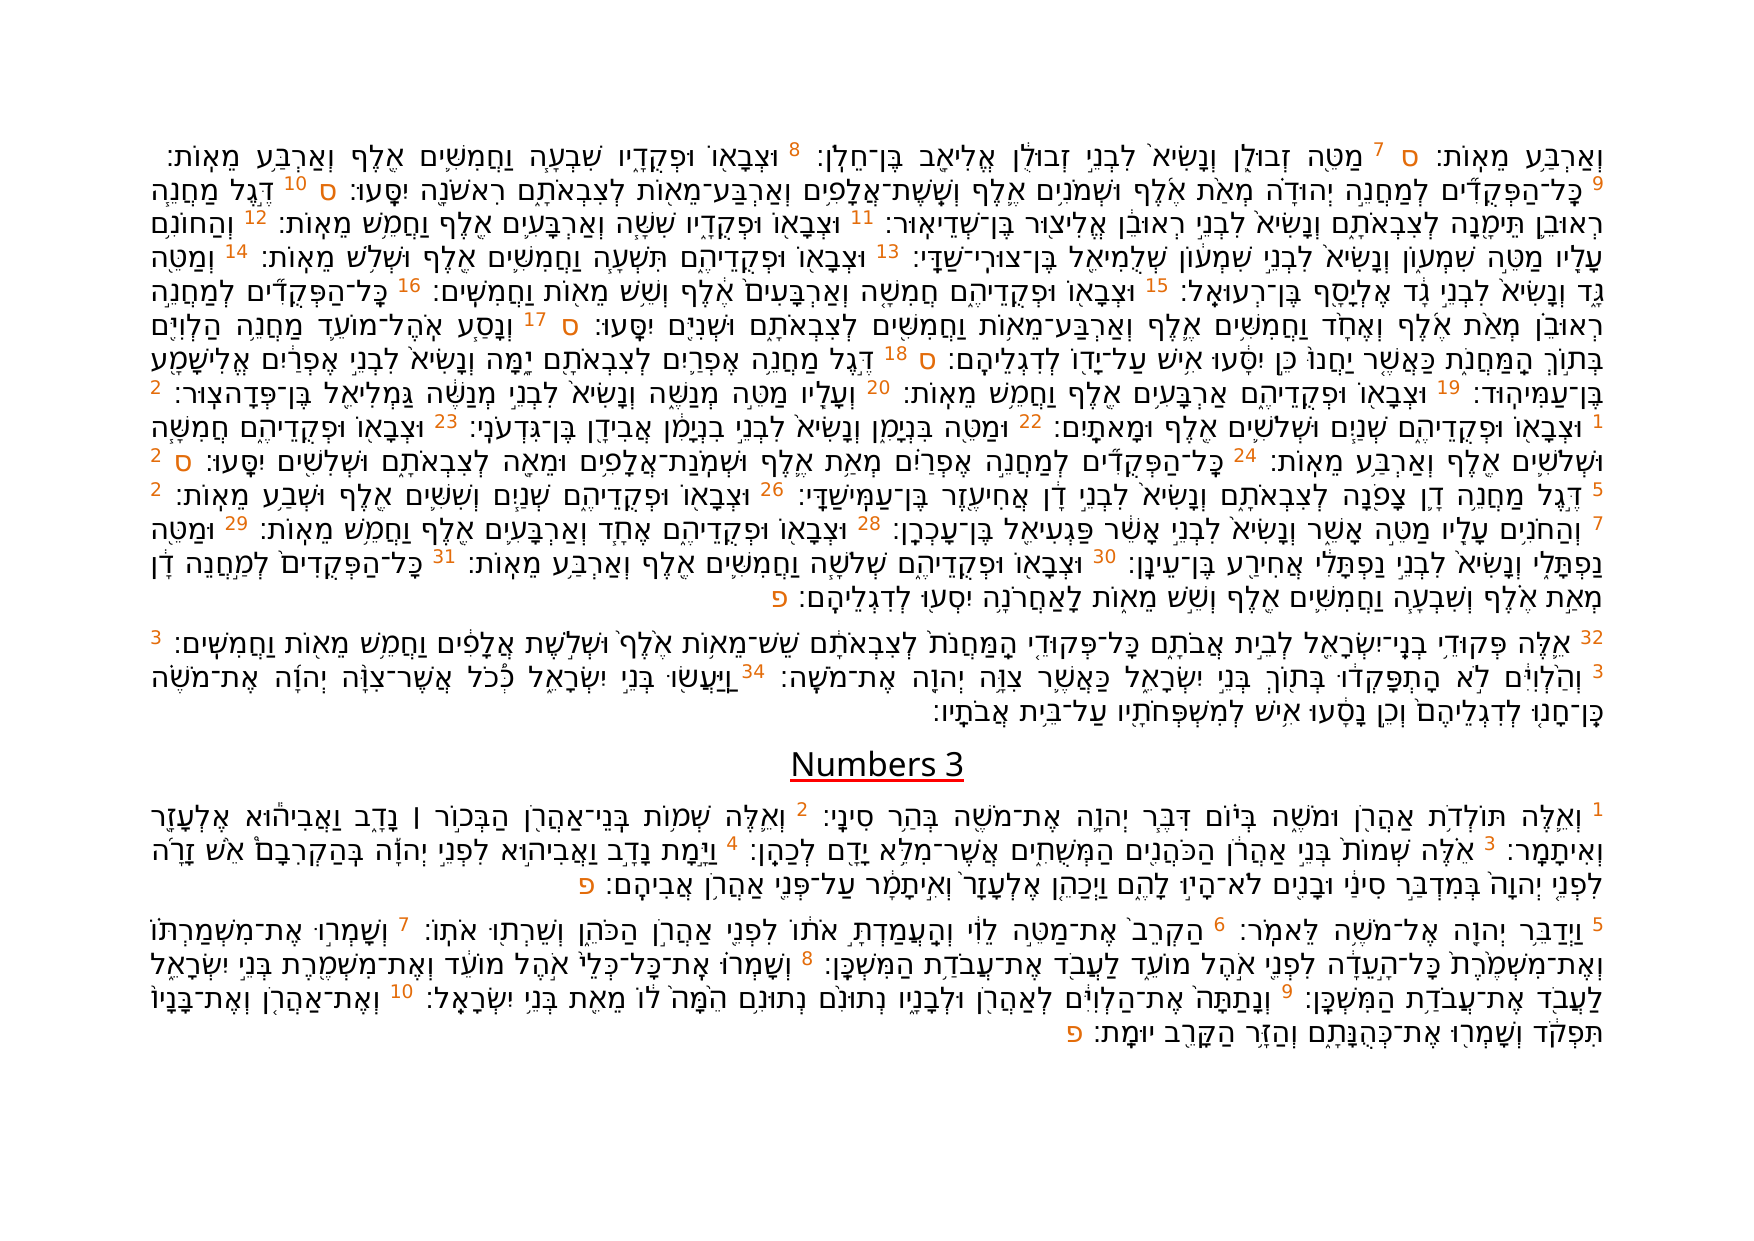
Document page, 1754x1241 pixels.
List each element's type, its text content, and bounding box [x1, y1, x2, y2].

text 32 אֵ֛לֶּה פְּקוּדֵ֥י בְנֵֽי־יִשְׂרָאֵ֖ל לְבֵ֣ית אֲבֹתָ֑ם כָּל־פְּקוּדֵ֤י הַֽמַּחֲנֹת֙ לְצִבְאֹתָ֔ם שֵׁשׁ־מֵא֥וֹת אֶ֙לֶף֙ וּשְׁלֹ֣שֶׁת אֲלָפִ֔ים וַחֲמֵ֥שׁ מֵא֖וֹת וַחֲמִשִּֽׁים׃ ‬‬‬33 וְהַ֨לְוִיִּ֔ם לֹ֣א הָתְפָּקְד֔וּ בְּת֖וֹךְ בְּנֵ֣י יִשְׂרָאֵ֑ל כַּאֲשֶׁ֛ר צִוָּ֥ה יְהוָ֖ה אֶת־מֹשֶֽׁה׃ ‬‬‬34 וֽ͏ַיַּעֲשׂ֖וּ בְּנֵ֣י יִשְׂרָאֵ֑ל כְּ֠כֹל אֲשֶׁר־צִוָּ֨ה יְהוָ֜ה אֶת־מֹשֶׁ֗ה כֵּֽן־חָנ֤וּ לְדִגְלֵיהֶם֙ וְכֵ֣ן נָסָ֔עוּ אִ֥ישׁ לְמִשְׁפְּחֹתָ֖יו עַל־בֵּ֥ית אֲבֹתָֽיו׃ ‬‬‬‬‬‬ [150, 627, 1604, 729]
text Numbers 3 [150, 741, 1604, 787]
text 1 וַיְדַבֵּ֣ר יְהוָ֔ה אֶל־מֹשֶׁ֥ה וְאֶֽל־אַהֲרֹ֖ן לֵאמֹֽר׃ 2 אִ֣ישׁ עַל־דִּגְל֤וֹ בְאֹתֹת֙ לְבֵ֣ית אֲבֹתָ֔ם יַחֲנ֖וּ בְּנֵ֣י יִשְׂרָאֵ֑ל מִנֶּ֕גֶד סָבִ֥יב לְאֹֽהֶל־מוֹעֵ֖ד יַחֲנֽוּ׃ ‬‬‬3 וְהַחֹנִים֙ קֵ֣דְמָה מִזְרָ֔חָה דֶּ֛גֶל מַחֲנֵ֥ה יְהוּדָ֖ה לְצִבְאֹתָ֑ם וְנָשִׂיא֙ לִבְנֵ֣י יְהוּדָ֔ה נַחְשׁ֖וֹן בֶּן־עַמִּינָדָֽב׃ ‬‬‬4 וּצְבָא֖וֹ וּפְקֻדֵיהֶ֑ם אַרְבָּעָ֧ה וְשִׁבְעִ֛ים אֶ֖לֶף וְשֵׁ֥שׁ מֵאֽוֹת׃ ‬‬‬5 וְהַחֹנִ֥ים עָלָ֖יו מַטֵּ֣ה יִשָּׂשכָ֑ר וְנָשִׂיא֙ לִבְנֵ֣י יִשָּׂשכָ֔ר נְתַנְאֵ֖ל בֶּן־צוּעָֽר׃ ‬‬‬6 וּצְבָא֖וֹ וּפְקֻדָ֑יו אַרְבָּעָ֧ה וַחֲמִשִּׁ֛ים אֶ֖לֶף וְאַרְבַּ֥ע מֵאֽוֹת׃ ס ‬‬‬7 מַטֵּ֖ה זְבוּלֻ֑ן וְנָשִׂיא֙ לִבְנֵ֣י זְבוּלֻ֔ן אֱלִיאָ֖ב בֶּן־חֵלֹֽן׃ ‬‬‬8 וּצְבָא֖וֹ וּפְקֻדָ֑יו שִׁבְעָ֧ה וַחֲמִשִּׁ֛ים אֶ֖לֶף וְאַרְבַּ֥ע מֵאֽוֹת׃ ‬‬‬9 כָּֽל־הַפְּקֻדִ֞ים לְמַחֲנֵ֣ה יְהוּדָ֗ה מְאַ֨ת אֶ֜לֶף וּשְׁמֹנִ֥ים אֶ֛לֶף וְשֵֽׁשֶׁת־אֲלָפִ֥ים וְאַרְבַּע־מֵא֖וֹת לְצִבְאֹתָ֑ם רִאשֹׁנָ֖ה יִסָּֽעוּ׃ ס ‬‬‬10 דֶּ֣גֶל מַחֲנֵ֧ה רְאוּבֵ֛ן תֵּימָ֖נָה לְצִבְאֹתָ֑ם וְנָשִׂיא֙ לִבְנֵ֣י רְאוּבֵ֔ן אֱלִיצ֖וּר בֶּן־שְׁדֵיאֽוּר׃ ‬‬‬11 וּצְבָא֖וֹ וּפְקֻדָ֑יו שִׁשָּׁ֧ה וְאַרְבָּעִ֛ים אֶ֖לֶף וַחֲמֵ֥שׁ מֵאֽוֹת׃ ‬‬‬12 וְהַחוֹנִ֥ם עָלָ֖יו מַטֵּ֣ה שִׁמְע֑וֹן וְנָשִׂיא֙ לִבְנֵ֣י שִׁמְע֔וֹן שְׁלֻמִיאֵ֖ל בֶּן־צוּרִֽי־שַׁדָּֽי׃ ‬‬‬13 וּצְבָא֖וֹ וּפְקֻדֵיהֶ֑ם תִּשְׁעָ֧ה וַחֲמִשִּׁ֛ים אֶ֖לֶף וּשְׁלֹ֥שׁ מֵאֽוֹת׃ ‬‬‬14 וְמַטֵּ֖ה גָּ֑ד וְנָשִׂיא֙ לִבְנֵ֣י גָ֔ד אֶלְיָסָ֖ף בֶּן־רְעוּאֵֽל׃ ‬‬‬15 וּצְבָא֖וֹ וּפְקֻדֵיהֶ֑ם חֲמִשָׁ֤ה וְאַרְבָּעִים֙ אֶ֔לֶף וְשֵׁ֥שׁ מֵא֖וֹת וַחֲמִשִּֽׁים׃ ‬‬‬16 כָּֽל־הַפְּקֻדִ֞ים לְמַחֲנֵ֣ה רְאוּבֵ֗ן מְאַ֨ת אֶ֜לֶף וְאֶחָ֨ד וַחֲמִשִּׁ֥ים אֶ֛לֶף וְאַרְבַּע־מֵא֥וֹת וַחֲמִשִּׁ֖ים לְצִבְאֹתָ֑ם וּשְׁנִיִּ֖ם יִסָּֽעוּ׃ ס ‬‬‬17 וְנָסַ֧ע אֹֽהֶל־מוֹעֵ֛ד מַחֲנֵ֥ה הַלְוִיִּ֖ם בְּת֣וֹךְ הַֽמַּחֲנֹ֑ת כַּאֲשֶׁ֤ר יַחֲנוּ֙ כֵּ֣ן יִסָּ֔עוּ אִ֥ישׁ עַל־יָד֖וֹ לְדִגְלֵיהֶֽם׃ ס ‬‬‬18 דֶּ֣גֶל מַחֲנֵ֥ה אֶפְרַ֛יִם לְצִבְאֹתָ֖ם יָ֑מָּה וְנָשִׂיא֙ לִבְנֵ֣י אֶפְרַ֔יִם אֱלִישָׁמָ֖ע בֶּן־עַמִּיהֽוּד׃ ‬‬‬19 וּצְבָא֖וֹ וּפְקֻדֵיהֶ֑ם אַרְבָּעִ֥ים אֶ֖לֶף וַחֲמֵ֥שׁ מֵאֽוֹת׃ ‬‬‬20 וְעָלָ֖יו מַטֵּ֣ה מְנַשֶּׁ֑ה וְנָשִׂיא֙ לִבְנֵ֣י מְנַשֶּׁ֔ה גַּמְלִיאֵ֖ל בֶּן־פְּדָהצֽוּר׃ ‬‬‬21 וּצְבָא֖וֹ וּפְקֻדֵיהֶ֑ם שְׁנַ֧יִם וּשְׁלֹשִׁ֛ים אֶ֖לֶף וּמָאתָֽיִם׃ ‬‬‬22 וּמַטֵּ֖ה בִּנְיָמִ֑ן וְנָשִׂיא֙ לִבְנֵ֣י בִנְיָמִ֔ן אֲבִידָ֖ן בֶּן־גִּדְעֹנִֽי׃ ‬‬‬23 וּצְבָא֖וֹ וּפְקֻדֵיהֶ֑ם חֲמִשָּׁ֧ה וּשְׁלֹשִׁ֛ים אֶ֖לֶף וְאַרְבַּ֥ע מֵאֽוֹת׃ ‬‬‬24 כָּֽל־הַפְּקֻדִ֞ים לְמַחֲנֵ֣ה אֶפְרַ֗יִם מְאַ֥ת אֶ֛לֶף וּשְׁמֹֽנַת־אֲלָפִ֥ים וּמֵאָ֖ה לְצִבְאֹתָ֑ם וּשְׁלִשִׁ֖ים יִסָּֽעוּ׃ ס ‬‬‬25 דֶּ֣גֶל מַחֲנֵ֥ה דָ֛ן צָפֹ֖נָה לְצִבְאֹתָ֑ם וְנָשִׂיא֙ לִבְנֵ֣י דָ֔ן אֲחִיעֶ֖זֶר בֶּן־עַמִּֽישַׁדָּֽי׃ ‬‬‬26 וּצְבָא֖וֹ וּפְקֻדֵיהֶ֑ם שְׁנַ֧יִם וְשִׁשִּׁ֛ים אֶ֖לֶף וּשְׁבַ֥ע מֵאֽוֹת׃ ‬‬‬27 וְהַחֹנִ֥ים עָלָ֖יו מַטֵּ֣ה אָשֵׁ֑ר וְנָשִׂיא֙ לִבְנֵ֣י אָשֵׁ֔ר פַּגְעִיאֵ֖ל בֶּן־עָכְרָֽן׃ ‬‬‬28 וּצְבָא֖וֹ וּפְקֻדֵיהֶ֑ם אֶחָ֧ד וְאַרְבָּעִ֛ים אֶ֖לֶף וַחֲמֵ֥שׁ מֵאֽוֹת׃ ‬‬‬29 וּמַטֵּ֖ה נַפְתָּלִ֑י וְנָשִׂיא֙ לִבְנֵ֣י נַפְתָּלִ֔י אֲחִירַ֖ע בֶּן־עֵינָֽן׃ ‬‬‬30 וּצְבָא֖וֹ וּפְקֻדֵיהֶ֑ם שְׁלֹשָׁ֧ה וַחֲמִשִּׁ֛ים אֶ֖לֶף וְאַרְבַּ֥ע מֵאֽוֹת׃ ‬‬‬31 כָּל־הַפְּקֻדִים֙ לְמַ֣חֲנֵה דָ֔ן מְאַ֣ת אֶ֗לֶף וְשִׁבְעָ֧ה וַחֲמִשִּׁ֛ים אֶ֖לֶף וְשֵׁ֣שׁ מֵא֑וֹת לָאַחֲרֹנָ֥ה יִסְע֖וּ לְדִגְלֵיהֶֽם׃ פ ‬‬‬‬‬‬‬‬‬‬‬‬‬‬‬‬‬‬‬‬‬‬‬‬‬‬‬‬‬‬‬‬‬ [150, 139, 1604, 614]
text 1 וְאֵ֛לֶּה תּוֹלְדֹ֥ת אַהֲרֹ֖ן וּמֹשֶׁ֑ה בְּי֗וֹם דִּבֶּ֧ר יְהוָ֛ה אֶת־מֹשֶׁ֖ה בְּהַ֥ר סִינָֽי׃ ‬‬‬‬‬2 וְאֵ֛לֶּה שְׁמ֥וֹת בְּֽנֵי־אַהֲרֹ֖ן הַבְּכ֣וֹר ׀ נָדָ֑ב וַאֲבִיה֕וּא אֶלְעָזָ֖ר וְאִיתָמָֽר׃ ‬‬‬3 אֵ֗לֶּה שְׁמוֹת֙ בְּנֵ֣י אַהֲרֹ֔ן הַכֹּהֲנִ֖ים הַמְּשֻׁחִ֑ים אֲשֶׁר־מִלֵּ֥א יָדָ֖ם לְכַהֵֽן׃ ‬‬‬4 וַיָּ֣מָת נָדָ֣ב וַאֲבִיה֣וּא לִפְנֵ֣י יְהוָ֡ה בְּֽהַקְרִבָם֩ אֵ֨שׁ זָרָ֜ה לִפְנֵ֤י יְהוָה֙ בְּמִדְבַּ֣ר סִינַ֔י וּבָנִ֖ים לֹא־הָי֣וּ לָהֶ֑ם וַיְכַהֵ֤ן אֶלְעָזָר֙ וְאִ֣יתָמָ֔ר עַל־פְּנֵ֖י אַהֲרֹ֥ן אֲבִיהֶֽם׃ פ ‬‬‬‬‬‬ [150, 799, 1604, 901]
text 5 וַיְדַבֵּ֥ר יְהוָ֖ה אֶל־מֹשֶׁ֥ה לֵּאמֹֽר׃ ‬‬‬6 הַקְרֵב֙ אֶת־מַטֵּ֣ה לֵוִ֔י וְהֽ͏ַעֲמַדְתָּ֣ אֹת֔וֹ לִפְנֵ֖י אַהֲרֹ֣ן הַכֹּהֵ֑ן וְשֵׁרְת֖וּ אֹתֽוֹ׃ ‬‬‬7 וְשָׁמְר֣וּ אֶת־מִשְׁמַרְתּ֗וֹ וְאֶת־מִשְׁמֶ֙רֶת֙ כָּל־הָ֣עֵדָ֔ה לִפְנֵ֖י אֹ֣הֶל מוֹעֵ֑ד לַעֲבֹ֖ד אֶת־עֲבֹדַ֥ת הַמִּשְׁכָּֽן׃ ‬‬‬8 וְשָׁמְר֗וּ אֶֽת־כָּל־כְּלֵי֙ אֹ֣הֶל מוֹעֵ֔ד וְאֶת־מִשְׁמֶ֖רֶת בְּנֵ֣י יִשְׂרָאֵ֑ל לַעֲבֹ֖ד אֶת־עֲבֹדַ֥ת הַמִּשְׁכָּֽן׃ ‬‬‬9 וְנָתַתָּה֙ אֶת־הַלְוִיִּ֔ם לְאַהֲרֹ֖ן וּלְבָנָ֑יו נְתוּנִ֨ם נְתוּנִ֥ם הֵ֙מָּה֙ ל֔וֹ מֵאֵ֖ת בְּנֵ֥י יִשְׂרָאֵֽל׃ ‬‬‬10 וְאֶת־אַהֲרֹ֤ן וְאֶת־בָּנָיו֙ תִּפְקֹ֔ד וְשָׁמְר֖וּ אֶת־כְּהֻנָּתָ֑ם וְהַזָּ֥ר הַקָּרֵ֖ב יוּמָֽת׃ פ ‬‬‬‬‬‬‬‬‬ [150, 913, 1604, 1049]
